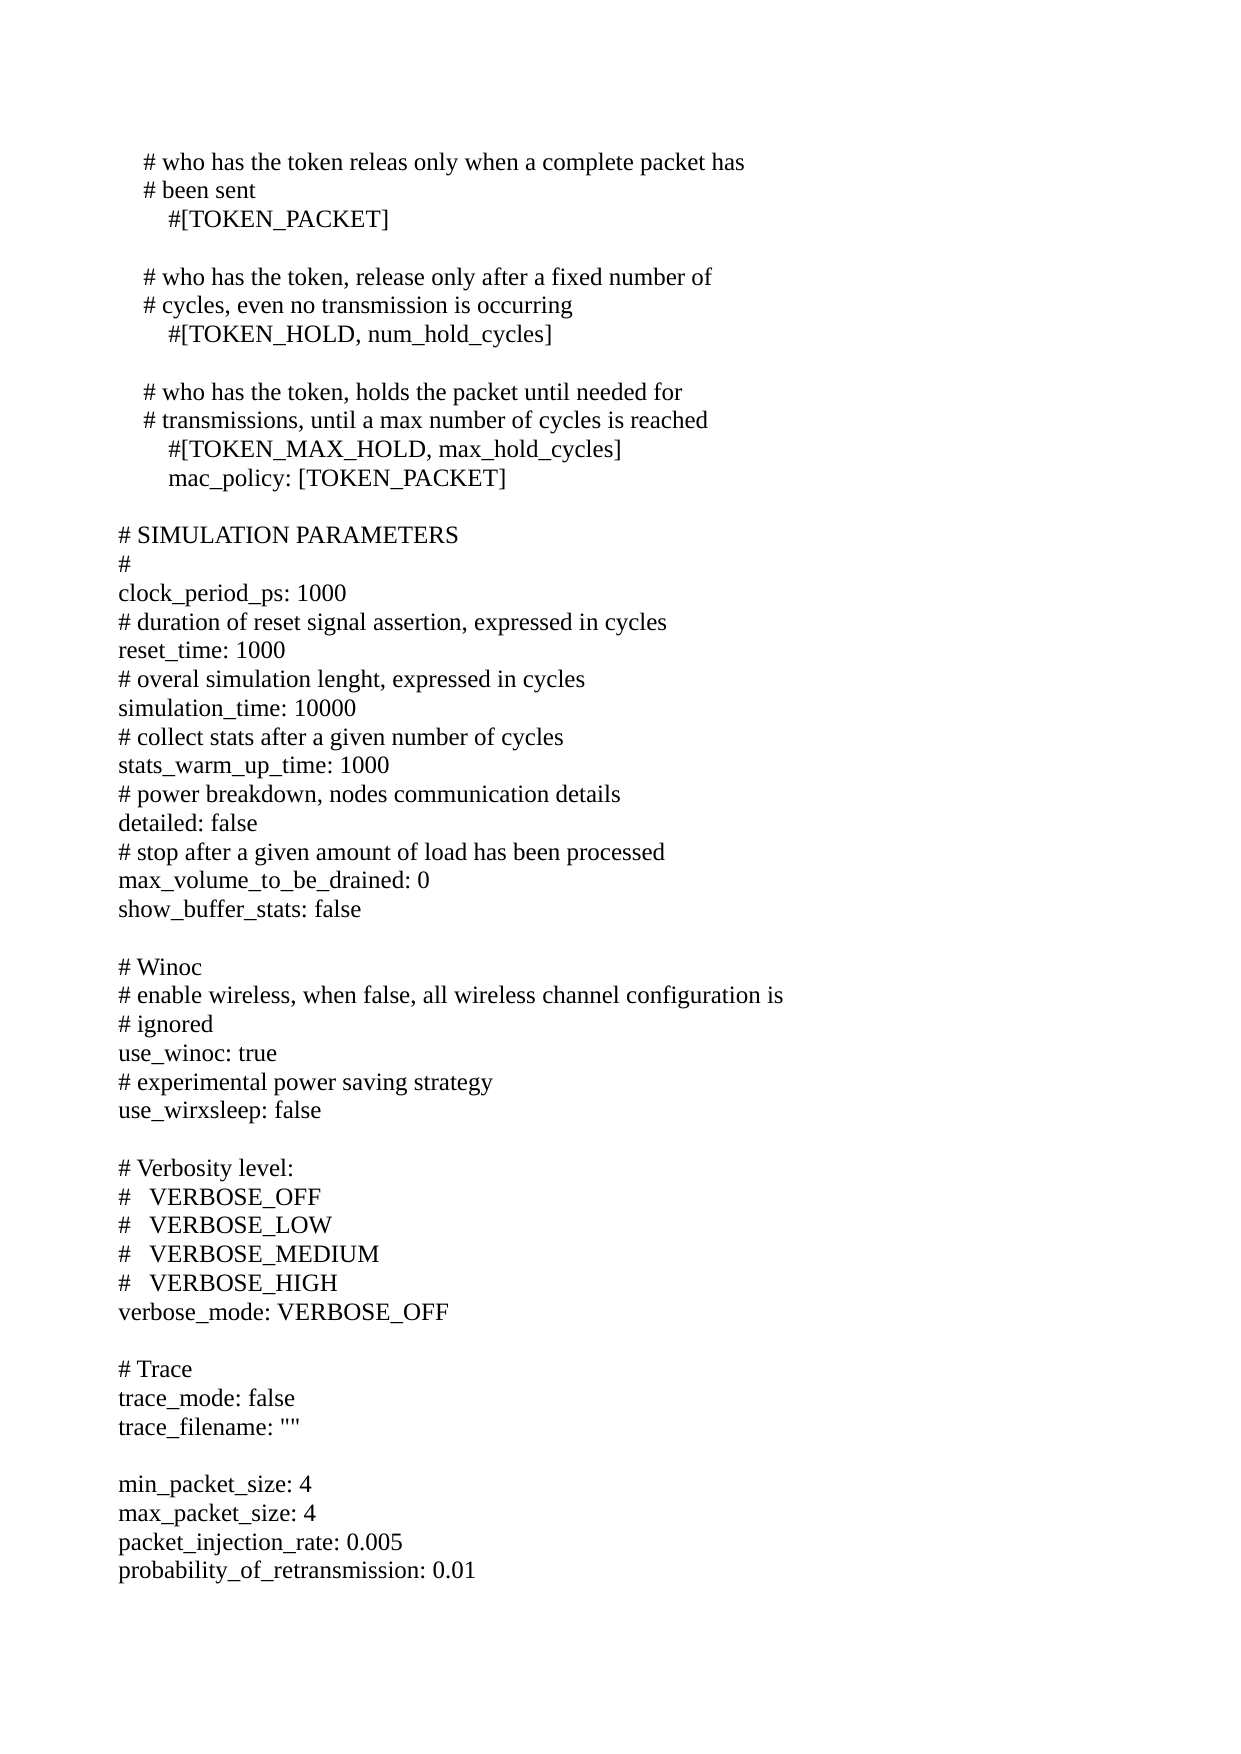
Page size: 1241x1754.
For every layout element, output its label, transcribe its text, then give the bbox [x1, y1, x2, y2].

text clock_period_ps: 1000 [118, 578, 1122, 607]
text # enable wireless, when false, all wireless channel configuration is [118, 981, 1122, 1009]
text # VERBOSE_HIGH [118, 1268, 1122, 1297]
text stats_warm_up_time: 1000 [118, 751, 1122, 779]
text probability_of_retransmission: 0.01 [118, 1556, 1122, 1584]
text detailed: false [118, 808, 1122, 837]
text # been sent [118, 176, 1122, 204]
text # Verbosity level: [118, 1153, 1122, 1182]
text mac_policy: [TOKEN_PACKET] [118, 463, 1122, 492]
text #[TOKEN_MAX_HOLD, max_hold_cycles] [118, 434, 1122, 463]
text # SIMULATION PARAMETERS [118, 521, 1122, 549]
text # ignored [118, 1009, 1122, 1038]
text show_buffer_stats: false [118, 894, 1122, 923]
text # VERBOSE_OFF [118, 1182, 1122, 1211]
text # Trace [118, 1354, 1122, 1383]
text # Winoc [118, 952, 1122, 981]
text # who has the token, release only after a fixed number of [118, 262, 1122, 291]
text trace_filename: "" [118, 1412, 1122, 1441]
text verbose_mode: VERBOSE_OFF [118, 1297, 1122, 1326]
text #[TOKEN_PACKET] [118, 204, 1122, 233]
text use_wirxsleep: false [118, 1096, 1122, 1124]
text # who has the token releas only when a complete packet has [118, 147, 1122, 176]
text # power breakdown, nodes communication details [118, 779, 1122, 808]
text # stop after a given amount of load has been processed [118, 837, 1122, 866]
text max_packet_size: 4 [118, 1498, 1122, 1527]
text # transmissions, until a max number of cycles is reached [118, 406, 1122, 434]
text max_volume_to_be_drained: 0 [118, 866, 1122, 894]
text #[TOKEN_HOLD, num_hold_cycles] [118, 319, 1122, 348]
text # overal simulation lenght, expressed in cycles [118, 664, 1122, 693]
text trace_mode: false [118, 1383, 1122, 1412]
text # cycles, even no transmission is occurring [118, 291, 1122, 319]
text # experimental power saving strategy [118, 1067, 1122, 1096]
text # collect stats after a given number of cycles [118, 722, 1122, 751]
text simulation_time: 10000 [118, 693, 1122, 722]
text # [118, 549, 1122, 578]
text reset_time: 1000 [118, 636, 1122, 664]
text min_packet_size: 4 [118, 1469, 1122, 1498]
text packet_injection_rate: 0.005 [118, 1527, 1122, 1556]
text # VERBOSE_MEDIUM [118, 1239, 1122, 1268]
text # duration of reset signal assertion, expressed in cycles [118, 607, 1122, 636]
text # VERBOSE_LOW [118, 1211, 1122, 1239]
text # who has the token, holds the packet until needed for [118, 377, 1122, 406]
text use_winoc: true [118, 1038, 1122, 1067]
